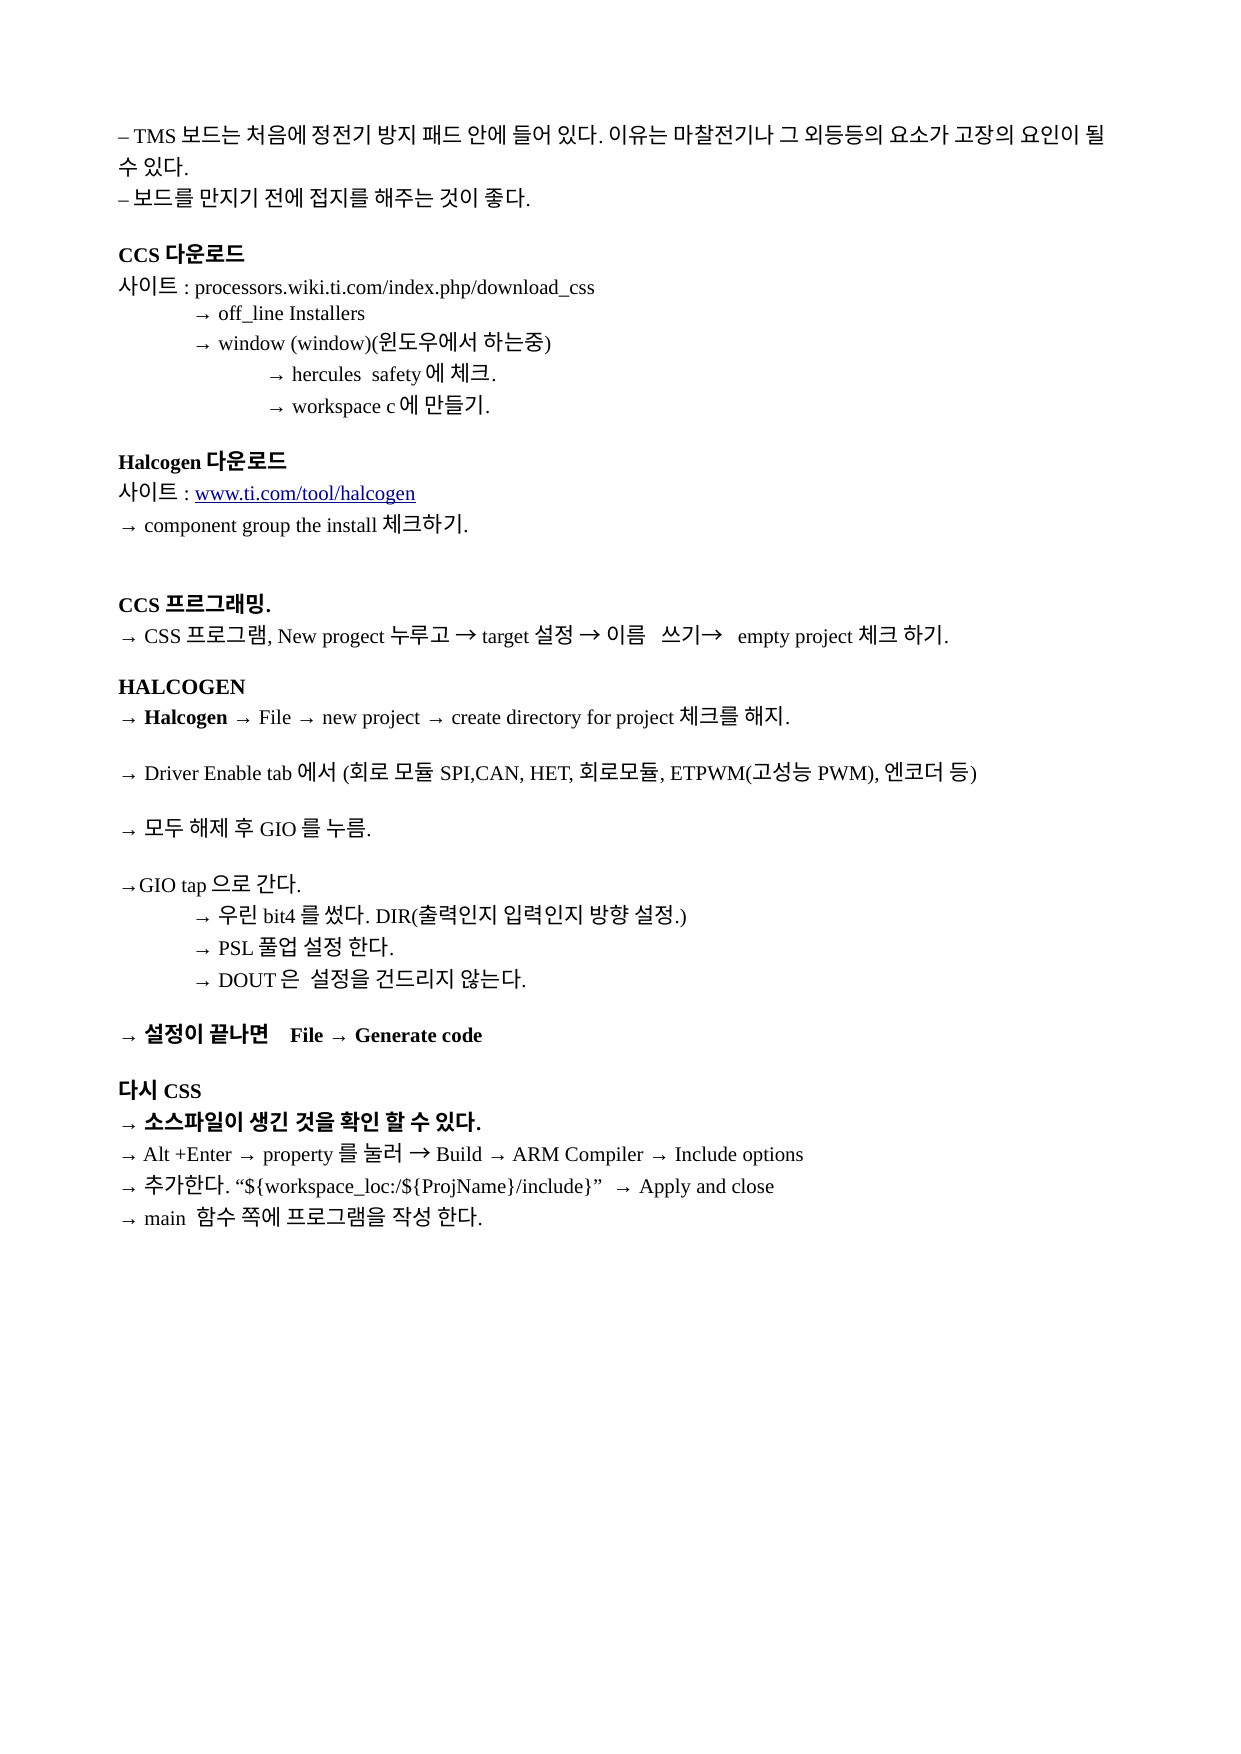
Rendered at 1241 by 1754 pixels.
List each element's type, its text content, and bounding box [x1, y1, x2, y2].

text – 보드를 만지기 전에 접지를 해주는 것이 좋다. [118, 181, 1122, 213]
text → 소스파일이 생긴 것을 확인 할 수 있다. [118, 1105, 1122, 1136]
text CCS 프르그래밍. [118, 587, 1122, 618]
text – TMS 보드는 처음에 정전기 방지 패드 안에 들어 있다. 이유는 마찰전기나 그 외등등의 요소가 고장의 요인이 될 수 있다. [118, 118, 1122, 181]
text → main 함수 쪽에 프로그램을 작성 한다. [118, 1200, 1122, 1231]
text → PSL 풀업 설정 한다. [118, 930, 1122, 962]
text → 모두 해제 후 GIO를 누름. [118, 811, 1122, 842]
text → Driver Enable tab 에서 (회로 모듈 SPI,CAN, HET, 회로모듈, ETPWM(고성능 PWM), 엔코더 등) [118, 755, 1122, 787]
text → Alt +Enter → property 를 눌러 → Build → ARM Compiler → Include options [118, 1136, 1122, 1168]
text → 우린 bit4를 썼다. DIR(출력인지 입력인지 방향 설정.) [118, 898, 1122, 930]
text → component group the install 체크하기. [118, 507, 1122, 539]
text → 추가한다. “${workspace_loc:/${ProjName}/include}” → Apply and close [118, 1168, 1122, 1200]
text → CSS 프로그램, New progect 누루고 → target 설정 → 이름 쓰기→ empty project 체크 하기. [118, 618, 1122, 650]
text → Halcogen → File → new project → create directory for project 체크를 해지. [118, 699, 1122, 731]
text →GIO tap으로 간다. [118, 867, 1122, 898]
text → hercules safety에 체크. [118, 356, 1122, 388]
text → DOUT은 설정을 건드리지 않는다. [118, 962, 1122, 993]
text Halcogen 다운로드 [118, 444, 1122, 475]
text → 설정이 끝나면 File → Generate code [118, 1017, 1122, 1049]
text 다시 CSS [118, 1073, 1122, 1105]
text → window (window)(윈도우에서 하는중) [118, 324, 1122, 356]
text HALCOGEN [118, 674, 1122, 699]
text → workspace c에 만들기. [118, 388, 1122, 419]
text → off_line Installers [118, 301, 1122, 324]
text 사이트 : www.ti.com/tool/halcogen [118, 475, 1122, 507]
text 사이트 : processors.wiki.ti.com/index.php/download_css [118, 269, 1122, 301]
text CCS 다운로드 [118, 237, 1122, 269]
